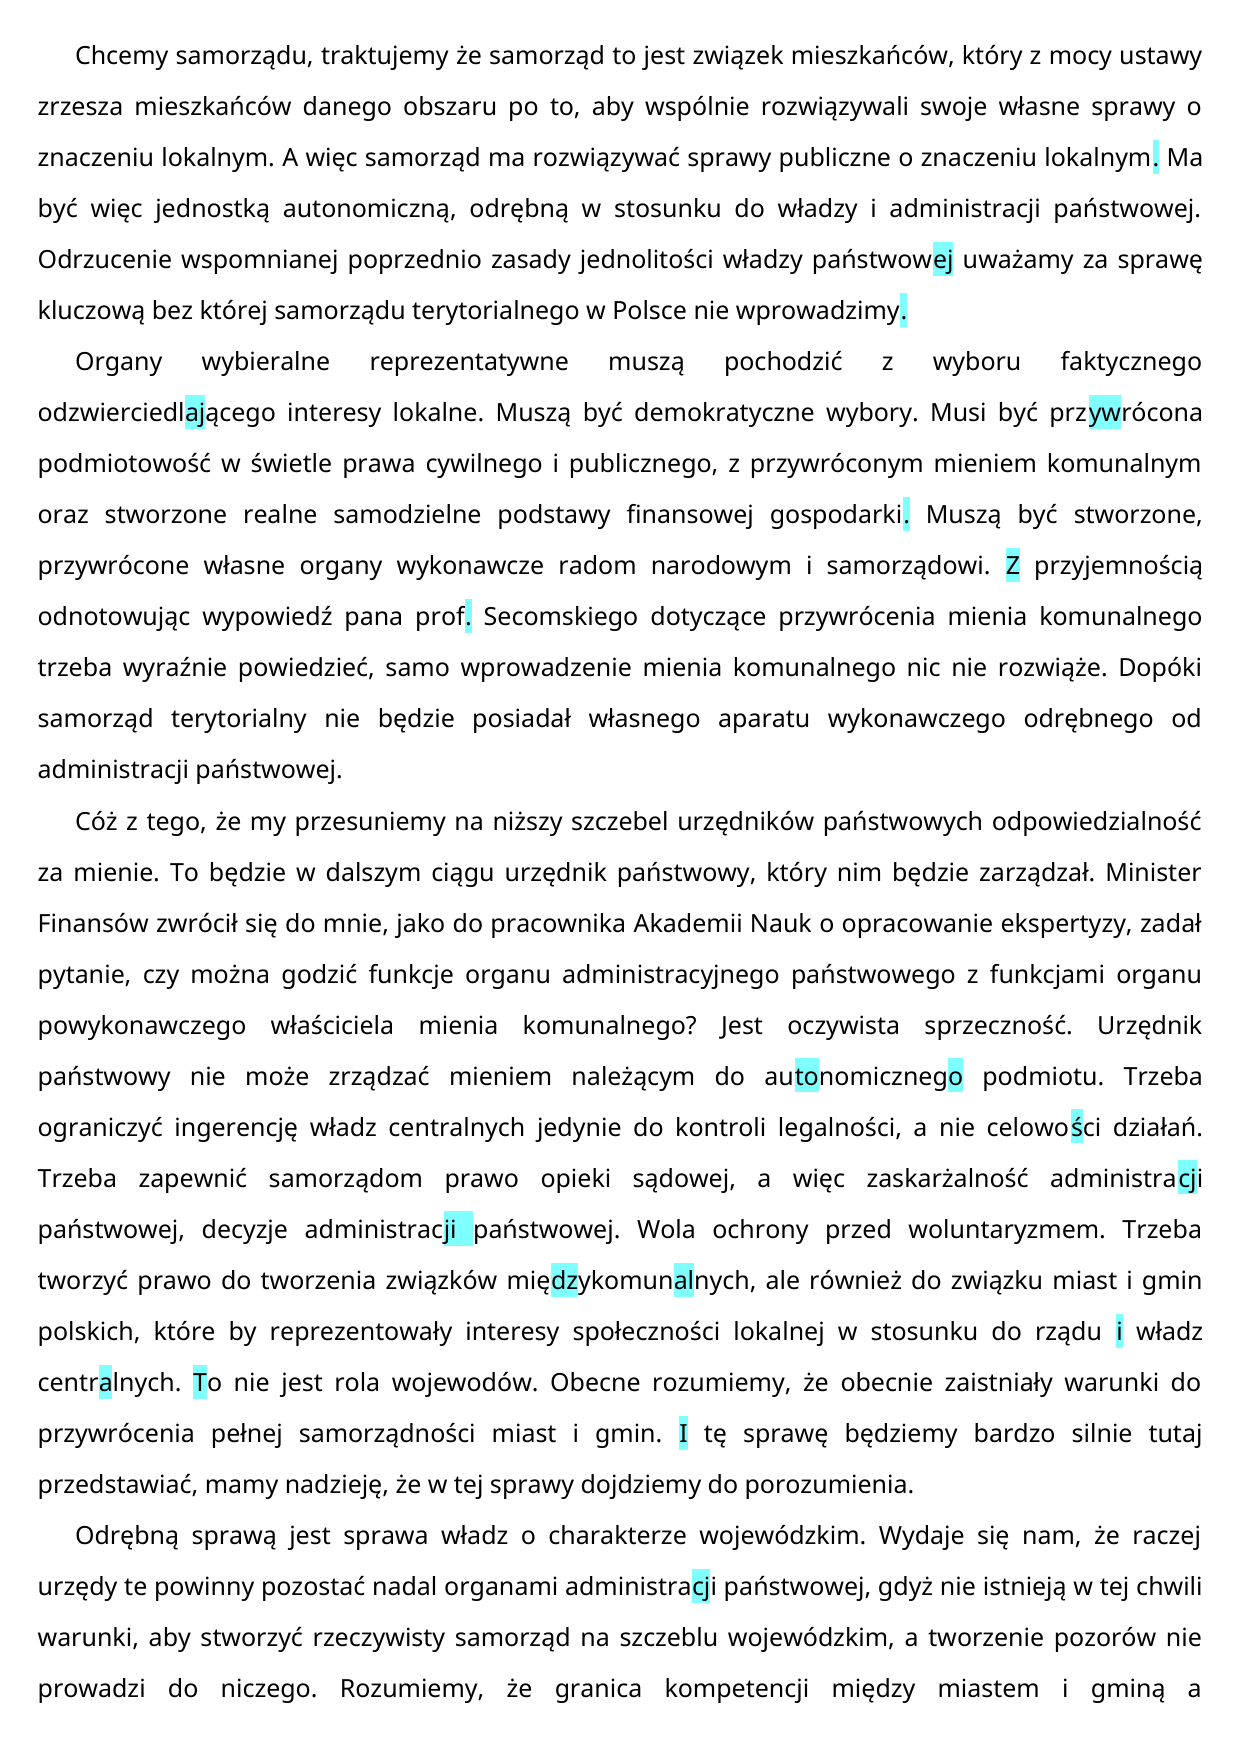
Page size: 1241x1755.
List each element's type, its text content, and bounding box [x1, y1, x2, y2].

text Chcemy samorządu, traktujemy że samorząd to jest związek mieszkańców, który z mocy ustawy zrzesza mieszkańców danego obszaru po to, aby wspólnie rozwiązywali swoje własne sprawy o znaczeniu lokalnym. A więc samorząd ma rozwiązywać sprawy publiczne o znaczeniu lokalnym. Ma być więc jednostką autonomiczną, odrębną w stosunku do władzy i administracji państwowej. Odrzucenie wspomnianej poprzednio zasady jednolitości władzy państwowej uważamy za sprawę kluczową bez której samorządu terytorialnego w Polsce nie wprowadzimy. [37, 37, 1203, 327]
text Cóż z tego, że my przesuniemy na niższy szczebel urzędników państwowych odpowiedzialność za mienie. To będzie w dalszym ciągu urzędnik państwowy, który nim będzie zarządzał. Minister Finansów zwrócił się do mnie, jako do pracownika Akademii Nauk o opracowanie ekspertyzy, zadał pytanie, czy można godzić funkcje organu administracyjnego państwowego z funkcjami organu powykonawczego właściciela mienia komunalnego? Jest oczywista sprzeczność. Urzędnik państwowy nie może zrządzać mieniem należącym do autonomicznego podmiotu. Trzeba ograniczyć ingerencję władz centralnych jedynie do kontroli legalności, a nie celowości działań. Trzeba zapewnić samorządom prawo opieki sądowej, a więc zaskarżalność administracji państwowej, decyzje administracji państwowej. Wola ochrony przed woluntaryzmem. Trzeba tworzyć prawo do tworzenia związków międzykomunalnych, ale również do związku miast i gmin polskich, które by reprezentowały interesy społeczności lokalnej w stosunku do rządu i władz centralnych. To nie jest rola wojewodów. Obecne rozumiemy, że obecnie zaistniały warunki do przywrócenia pełnej samorządności miast i gmin. I tę sprawę będziemy bardzo silnie tutaj przedstawiać, mamy nadzieję, że w tej sprawy dojdziemy do porozumienia. [37, 803, 1203, 1501]
text Odrębną sprawą jest sprawa władz o charakterze wojewódzkim. Wydaje się nam, że raczej urzędy te powinny pozostać nadal organami administracji państwowej, gdyż nie istnieją w tej chwili warunki, aby stworzyć rzeczywisty samorząd na szczeblu wojewódzkim, a tworzenie pozorów nie prowadzi do niczego. Rozumiemy, że granica kompetencji między miastem i gminą a [37, 1518, 1203, 1705]
text Organy wybieralne reprezentatywne muszą pochodzić z wyboru faktycznego odzwierciedlającego interesy lokalne. Muszą być demokratyczne wybory. Musi być przywrócona podmiotowość w świetle prawa cywilnego i publicznego, z przywróconym mieniem komunalnym oraz stworzone realne samodzielne podstawy finansowej gospodarki. Muszą być stworzone, przywrócone własne organy wykonawcze radom narodowym i samorządowi. Z przyjemnością odnotowując wypowiedź pana prof. Secomskiego dotyczące przywrócenia mienia komunalnego trzeba wyraźnie powiedzieć, samo wprowadzenie mienia komunalnego nic nie rozwiąże. Dopóki samorząd terytorialny nie będzie posiadał własnego aparatu wykonawczego odrębnego od administracji państwowej. [37, 344, 1203, 786]
